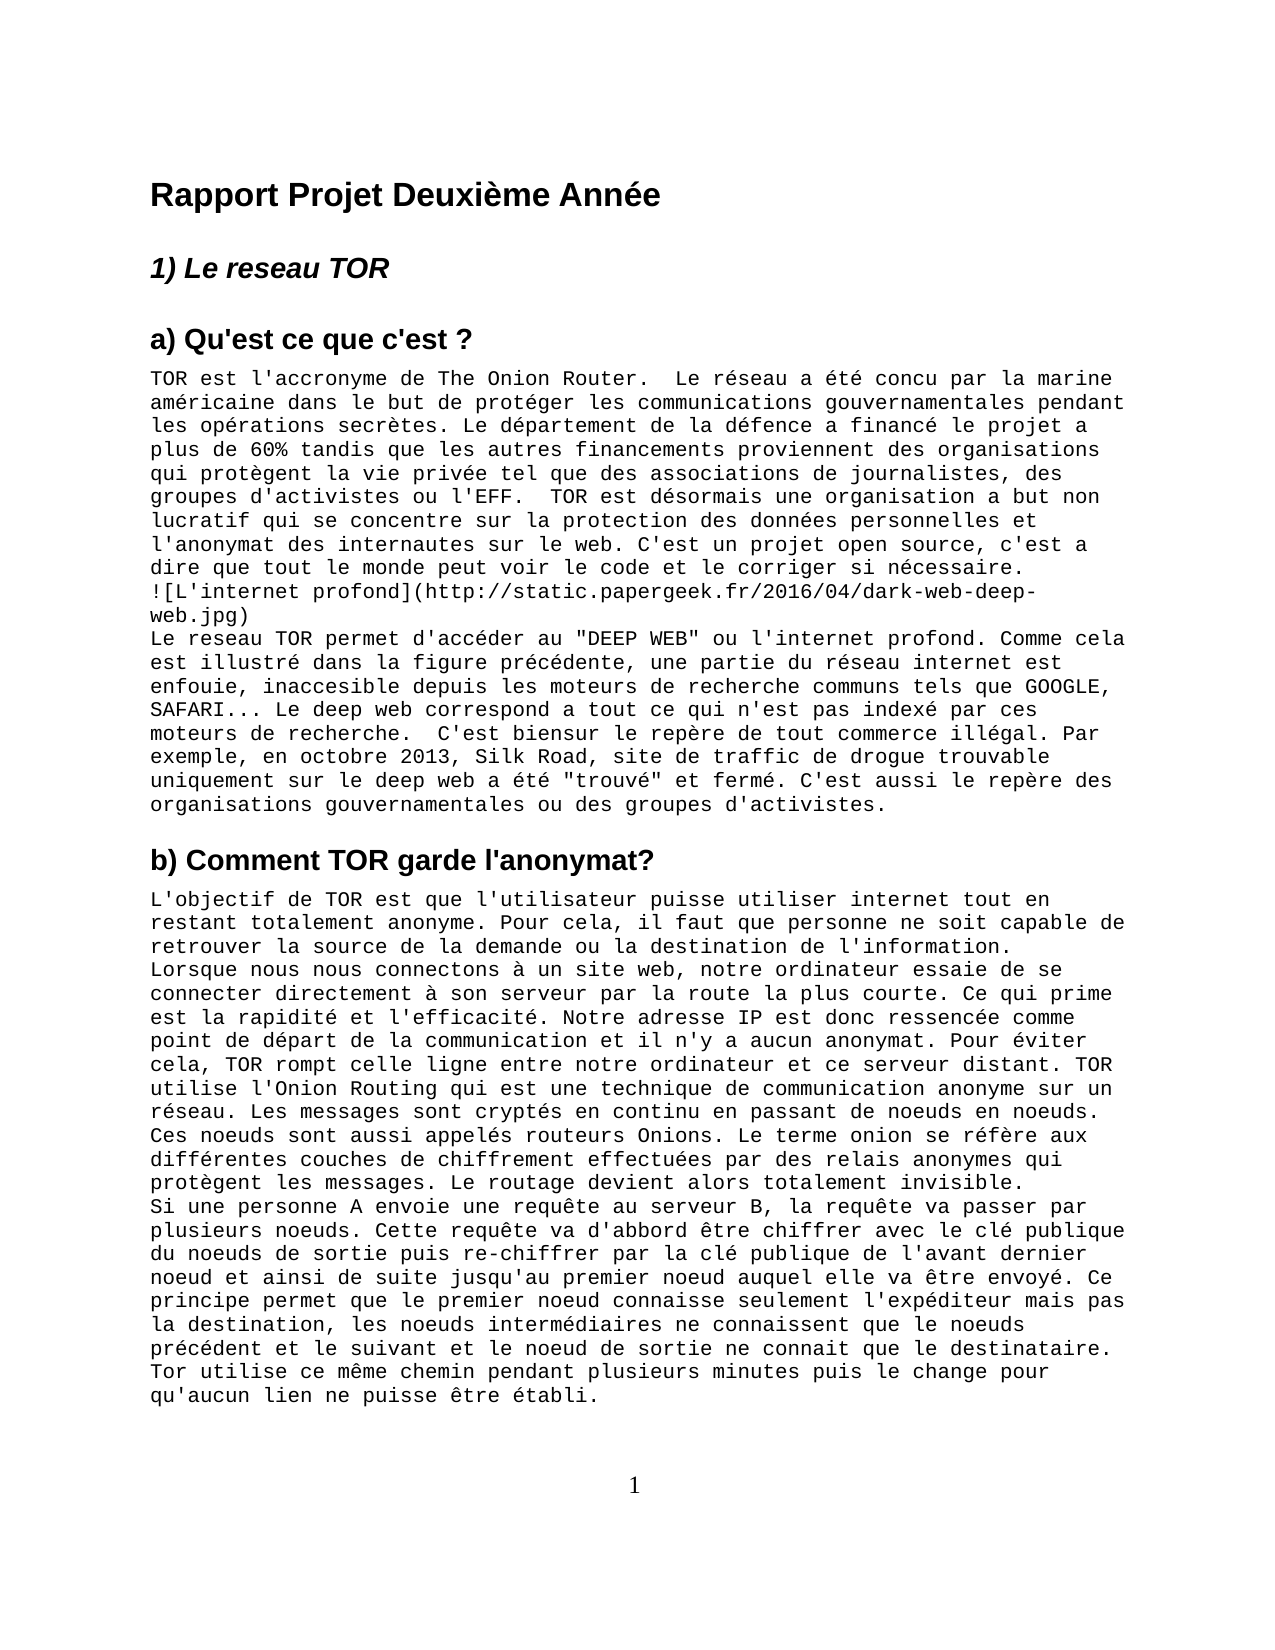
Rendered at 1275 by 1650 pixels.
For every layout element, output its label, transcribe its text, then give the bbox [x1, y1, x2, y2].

subtitle 1) Le reseau TOR [150, 251, 1125, 285]
subtitle a) Qu'est ce que c'est ? [150, 322, 1125, 356]
text ![L'internet profond](http://static.papergeek.fr/2016/04/dark-web-deep-web.jpg) [150, 581, 1125, 628]
text Tor utilise ce même chemin pendant plusieurs minutes puis le change pour qu'aucun lien ne puisse être établi. [150, 1361, 1125, 1409]
text Lorsque nous nous connectons à un site web, notre ordinateur essaie de se connecter directement à son serveur par la route la plus courte. Ce qui prime est la rapidité et l'efficacité. Notre adresse IP est donc ressencée comme point de départ de la communication et il n'y a aucun anonymat. Pour éviter cela, TOR rompt celle ligne entre notre ordinateur et ce serveur distant. TOR utilise l'Onion Routing qui est une technique de communication anonyme sur un réseau. Les messages sont cryptés en continu en passant de noeuds en noeuds. Ces noeuds sont aussi appelés routeurs Onions. Le terme onion se réfère aux différentes couches de chiffrement effectuées par des relais anonymes qui protègent les messages. Le routage devient alors totalement invisible. [150, 959, 1125, 1196]
text TOR est l'accronyme de The Onion Router. Le réseau a été concu par la marine américaine dans le but de protéger les communications gouvernamentales pendant les opérations secrètes. Le département de la défence a financé le projet a plus de 60% tandis que les autres financements proviennent des organisations qui protègent la vie privée tel que des associations de journalistes, des groupes d'activistes ou l'EFF. TOR est désormais une organisation a but non lucratif qui se concentre sur la protection des données personnelles et l'anonymat des internautes sur le web. C'est un projet open source, c'est a dire que tout le monde peut voir le code et le corriger si nécessaire. [150, 368, 1125, 581]
text Le reseau TOR permet d'accéder au "DEEP WEB" ou l'internet profond. Comme cela est illustré dans la figure précédente, une partie du réseau internet est enfouie, inaccesible depuis les moteurs de recherche communs tels que GOOGLE, SAFARI... Le deep web correspond a tout ce qui n'est pas indexé par ces moteurs de recherche. C'est biensur le repère de tout commerce illégal. Par exemple, en octobre 2013, Silk Road, site de traffic de drogue trouvable uniquement sur le deep web a été "trouvé" et fermé. C'est aussi le repère des organisations gouvernamentales ou des groupes d'activistes. [150, 628, 1125, 817]
subtitle b) Comment TOR garde l'anonymat? [150, 842, 1125, 876]
text L'objectif de TOR est que l'utilisateur puisse utiliser internet tout en restant totalement anonyme. Pour cela, il faut que personne ne soit capable de retrouver la source de la demande ou la destination de l'information. [150, 888, 1125, 959]
text Si une personne A envoie une requête au serveur B, la requête va passer par plusieurs noeuds. Cette requête va d'abbord être chiffrer avec le clé publique du noeuds de sortie puis re-chiffrer par la clé publique de l'avant dernier noeud et ainsi de suite jusqu'au premier noeud auquel elle va être envoyé. Ce principe permet que le premier noeud connaisse seulement l'expéditeur mais pas la destination, les noeuds intermédiaires ne connaissent que le noeuds précédent et le suivant et le noeud de sortie ne connait que le destinataire. [150, 1196, 1125, 1361]
subtitle Rapport Projet Deuxième Année [150, 175, 1125, 214]
